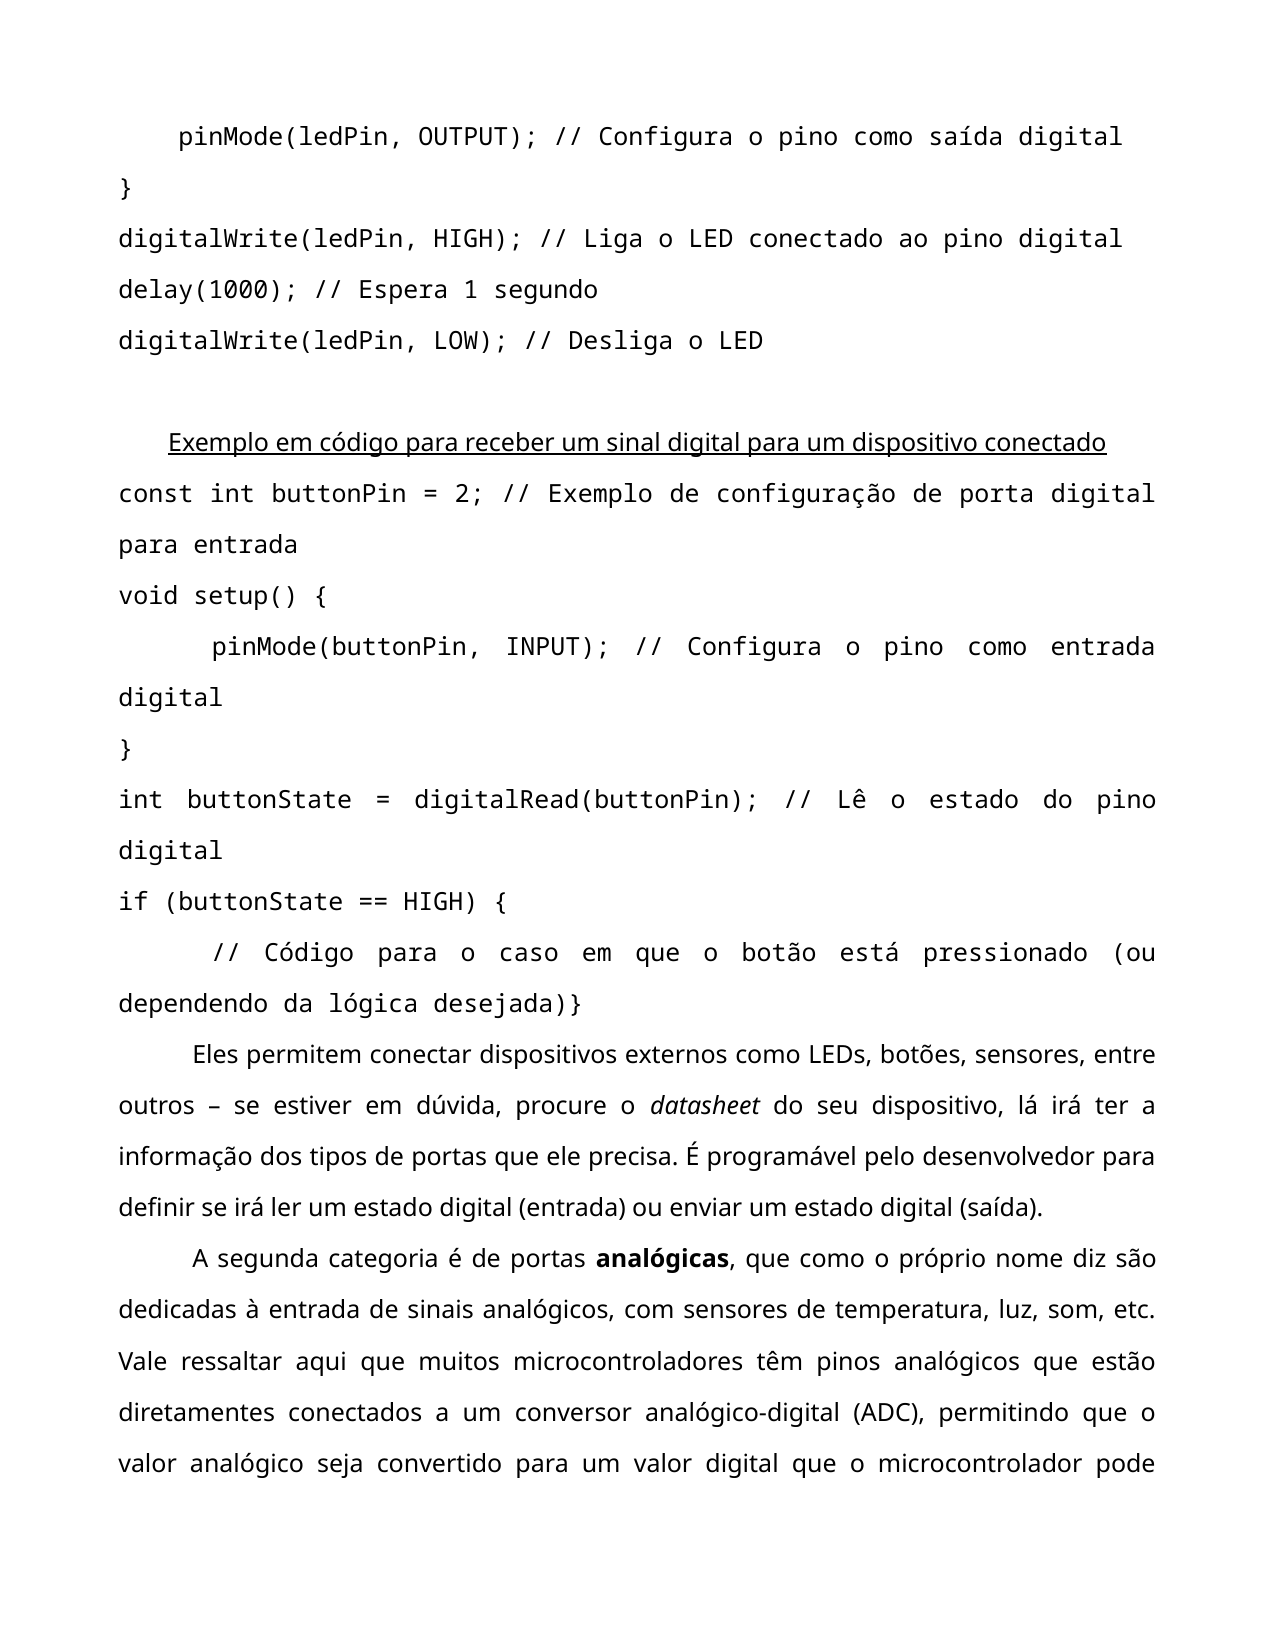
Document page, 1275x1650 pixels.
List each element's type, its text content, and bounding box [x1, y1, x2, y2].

text Eles permitem conectar dispositivos externos como LEDs, botões, sensores, entre outros – se estiver em dúvida, procure o datasheet do seu dispositivo, lá irá ter a informação dos tipos de portas que ele precisa. É programável pelo desenvolvedor para definir se irá ler um estado digital (entrada) ou enviar um estado digital (saída). [118, 1037, 1157, 1224]
text pinMode(ledPin, OUTPUT); // Configura o pino como saída digital [118, 118, 1157, 152]
text } [118, 169, 1157, 203]
text void setup() { [118, 577, 1157, 612]
text digitalWrite(ledPin, HIGH); // Liga o LED conectado ao pino digital [118, 220, 1157, 254]
text if (buttonState == HIGH) { [118, 884, 1157, 918]
text // Código para o caso em que o botão está pressionado (ou dependendo da lógica desejada)} [118, 935, 1157, 1020]
text delay(1000); // Espera 1 segundo [118, 271, 1157, 305]
text A segunda categoria é de portas analógicas, que como o próprio nome diz são dedicadas à entrada de sinais analógicos, com sensores de temperatura, luz, som, etc. Vale ressaltar aqui que muitos microcontroladores têm pinos analógicos que estão diretamentes conectados a um conversor analógico-digital (ADC), permitindo que o valor analógico seja convertido para um valor digital que o microcontrolador pode [118, 1241, 1157, 1479]
text Exemplo em código para receber um sinal digital para um dispositivo conectado [118, 424, 1157, 458]
text digitalWrite(ledPin, LOW); // Desliga o LED [118, 322, 1157, 356]
text int buttonState = digitalRead(buttonPin); // Lê o estado do pino digital [118, 782, 1157, 867]
text const int buttonPin = 2; // Exemplo de configuração de porta digital para entrada [118, 475, 1157, 561]
text pinMode(buttonPin, INPUT); // Configura o pino como entrada digital [118, 628, 1157, 714]
text } [118, 731, 1157, 765]
